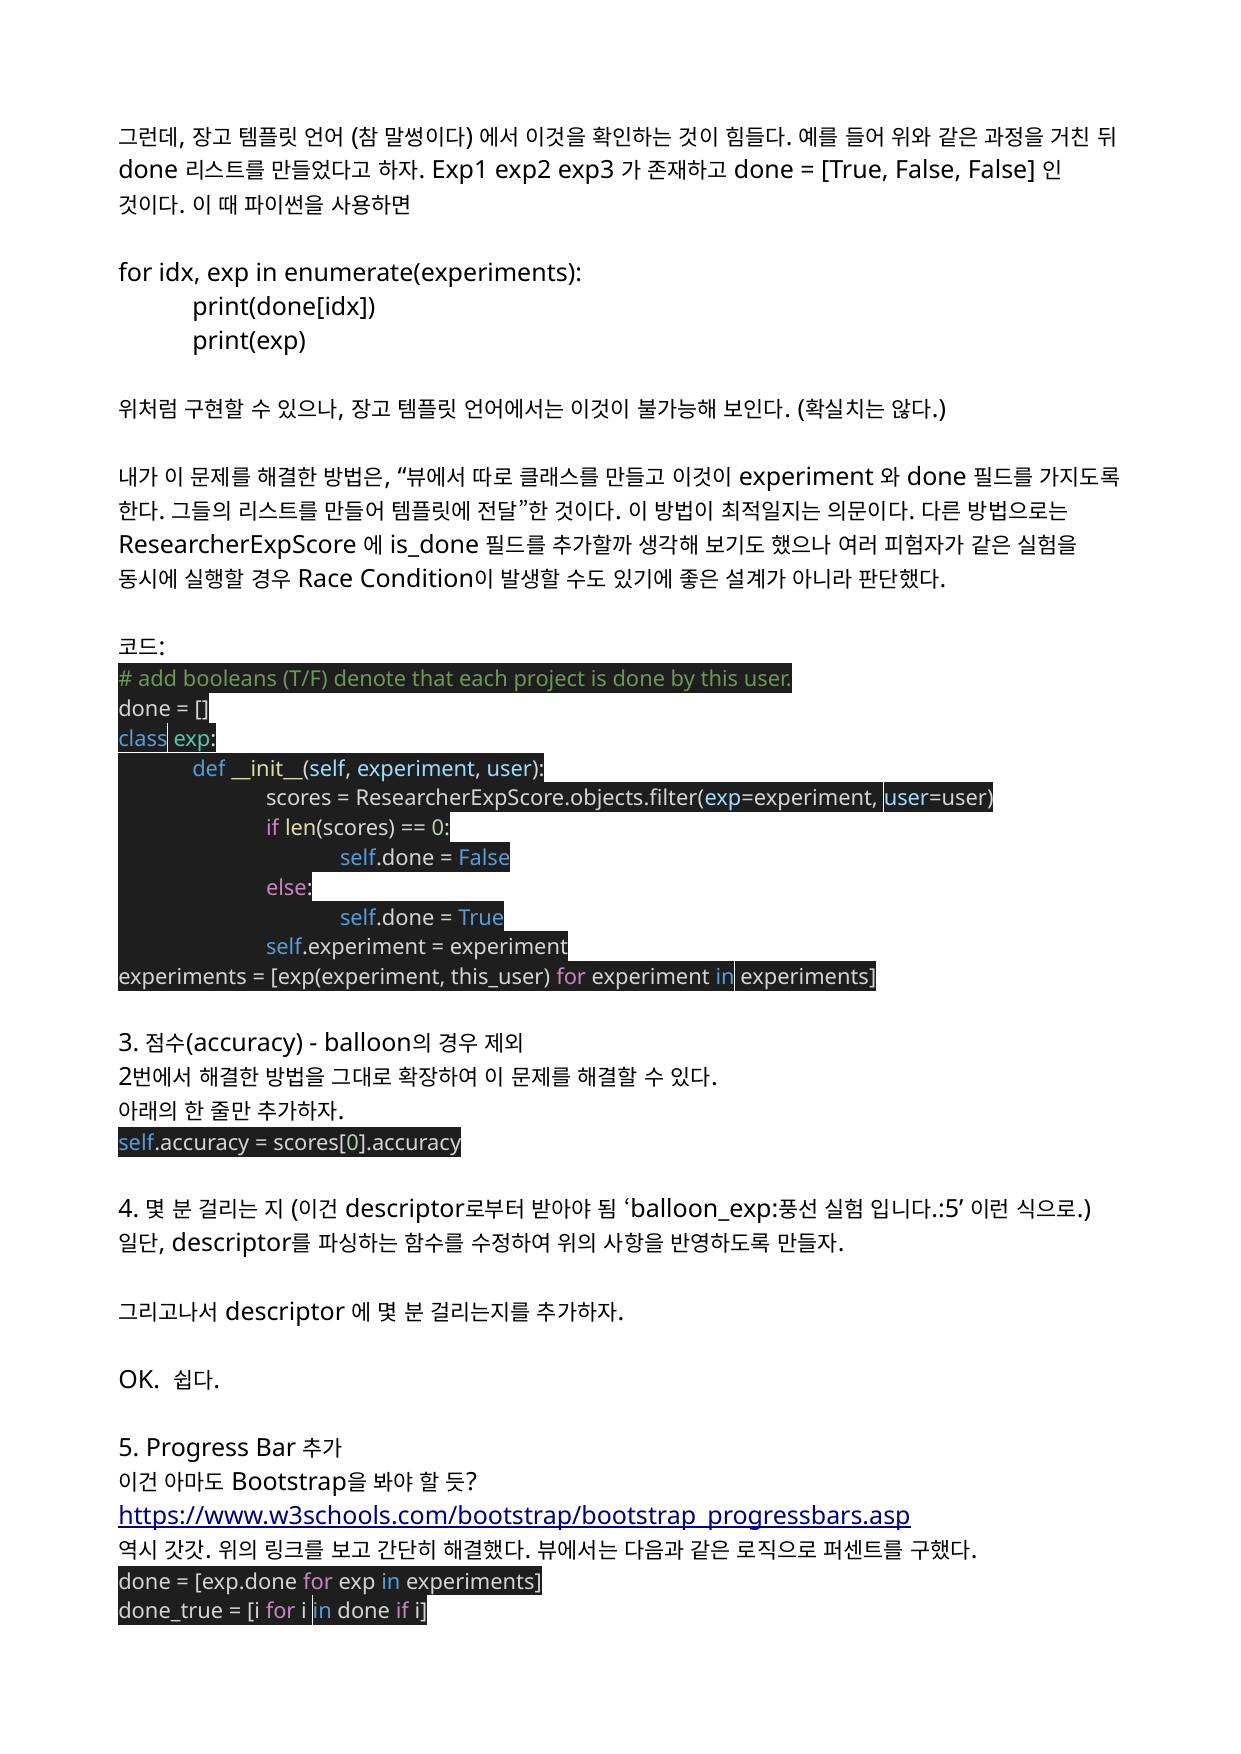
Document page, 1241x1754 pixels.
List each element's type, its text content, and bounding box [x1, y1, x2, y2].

text 일단, descriptor를 파싱하는 함수를 수정하여 위의 사항을 반영하도록 만들자. [118, 1225, 1122, 1259]
text OK. 쉽다. [118, 1361, 1122, 1395]
text experiments = [exp(experiment, this_user) for experiment in experiments] [118, 961, 1122, 991]
text 코드: [118, 629, 1122, 663]
text else: [118, 872, 1122, 901]
text 이건 아마도 Bootstrap을 봐야 할 듯? [118, 1463, 1122, 1497]
text def __init__(self, experiment, user): [118, 752, 1122, 782]
text scores = ResearcherExpScore.objects.filter(exp=experiment, user=user) [118, 782, 1122, 812]
text done_true = [i for i in done if i] [118, 1595, 1122, 1625]
text for idx, exp in enumerate(experiments): [118, 254, 1122, 288]
text print(done[idx]) [118, 288, 1122, 322]
text 그런데, 장고 템플릿 언어 (참 말썽이다) 에서 이것을 확인하는 것이 힘들다. 예를 들어 위와 같은 과정을 거친 뒤 done 리스트를 만들었다고 하자. Exp1 exp2 exp3 가 존재하고 done = [True, False, False] 인 것이다. 이 때 파이썬을 사용하면 [118, 118, 1122, 220]
text self.done = False [118, 842, 1122, 872]
text # add booleans (T/F) denote that each project is done by this user. [118, 663, 1122, 693]
text self.accuracy = scores[0].accuracy [118, 1127, 1122, 1157]
text 아래의 한 줄만 추가하자. [118, 1093, 1122, 1127]
text 5. Progress Bar 추가 [118, 1429, 1122, 1463]
text self.done = True [118, 901, 1122, 931]
text 4. 몇 분 걸리는 지 (이건 descriptor로부터 받아야 됨 ‘balloon_exp:풍선 실험 입니다.:5’ 이런 식으로.) [118, 1191, 1122, 1225]
text 역시 갓갓. 위의 링크를 보고 간단히 해결했다. 뷰에서는 다음과 같은 로직으로 퍼센트를 구했다. [118, 1532, 1122, 1566]
text https://www.w3schools.com/bootstrap/bootstrap_progressbars.asp [118, 1497, 1122, 1532]
text print(exp) [118, 322, 1122, 357]
text 내가 이 문제를 해결한 방법은, “뷰에서 따로 클래스를 만들고 이것이 experiment 와 done 필드를 가지도록 한다. 그들의 리스트를 만들어 템플릿에 전달”한 것이다. 이 방법이 최적일지는 의문이다. 다른 방법으로는 ResearcherExpScore 에 is_done 필드를 추가할까 생각해 보기도 했으나 여러 피험자가 같은 실험을 동시에 실행할 경우 Race Condition이 발생할 수도 있기에 좋은 설계가 아니라 판단했다. [118, 459, 1122, 595]
text 위처럼 구현할 수 있으나, 장고 템플릿 언어에서는 이것이 불가능해 보인다. (확실치는 않다.) [118, 391, 1122, 425]
text done = [] [118, 693, 1122, 723]
text if len(scores) == 0: [118, 812, 1122, 842]
text class exp: [118, 723, 1122, 752]
text self.experiment = experiment [118, 931, 1122, 961]
text 그리고나서 descriptor 에 몇 분 걸리는지를 추가하자. [118, 1293, 1122, 1327]
text 2번에서 해결한 방법을 그대로 확장하여 이 문제를 해결할 수 있다. [118, 1059, 1122, 1093]
text done = [exp.done for exp in experiments] [118, 1566, 1122, 1595]
text 3. 점수(accuracy) - balloon의 경우 제외 [118, 1025, 1122, 1059]
